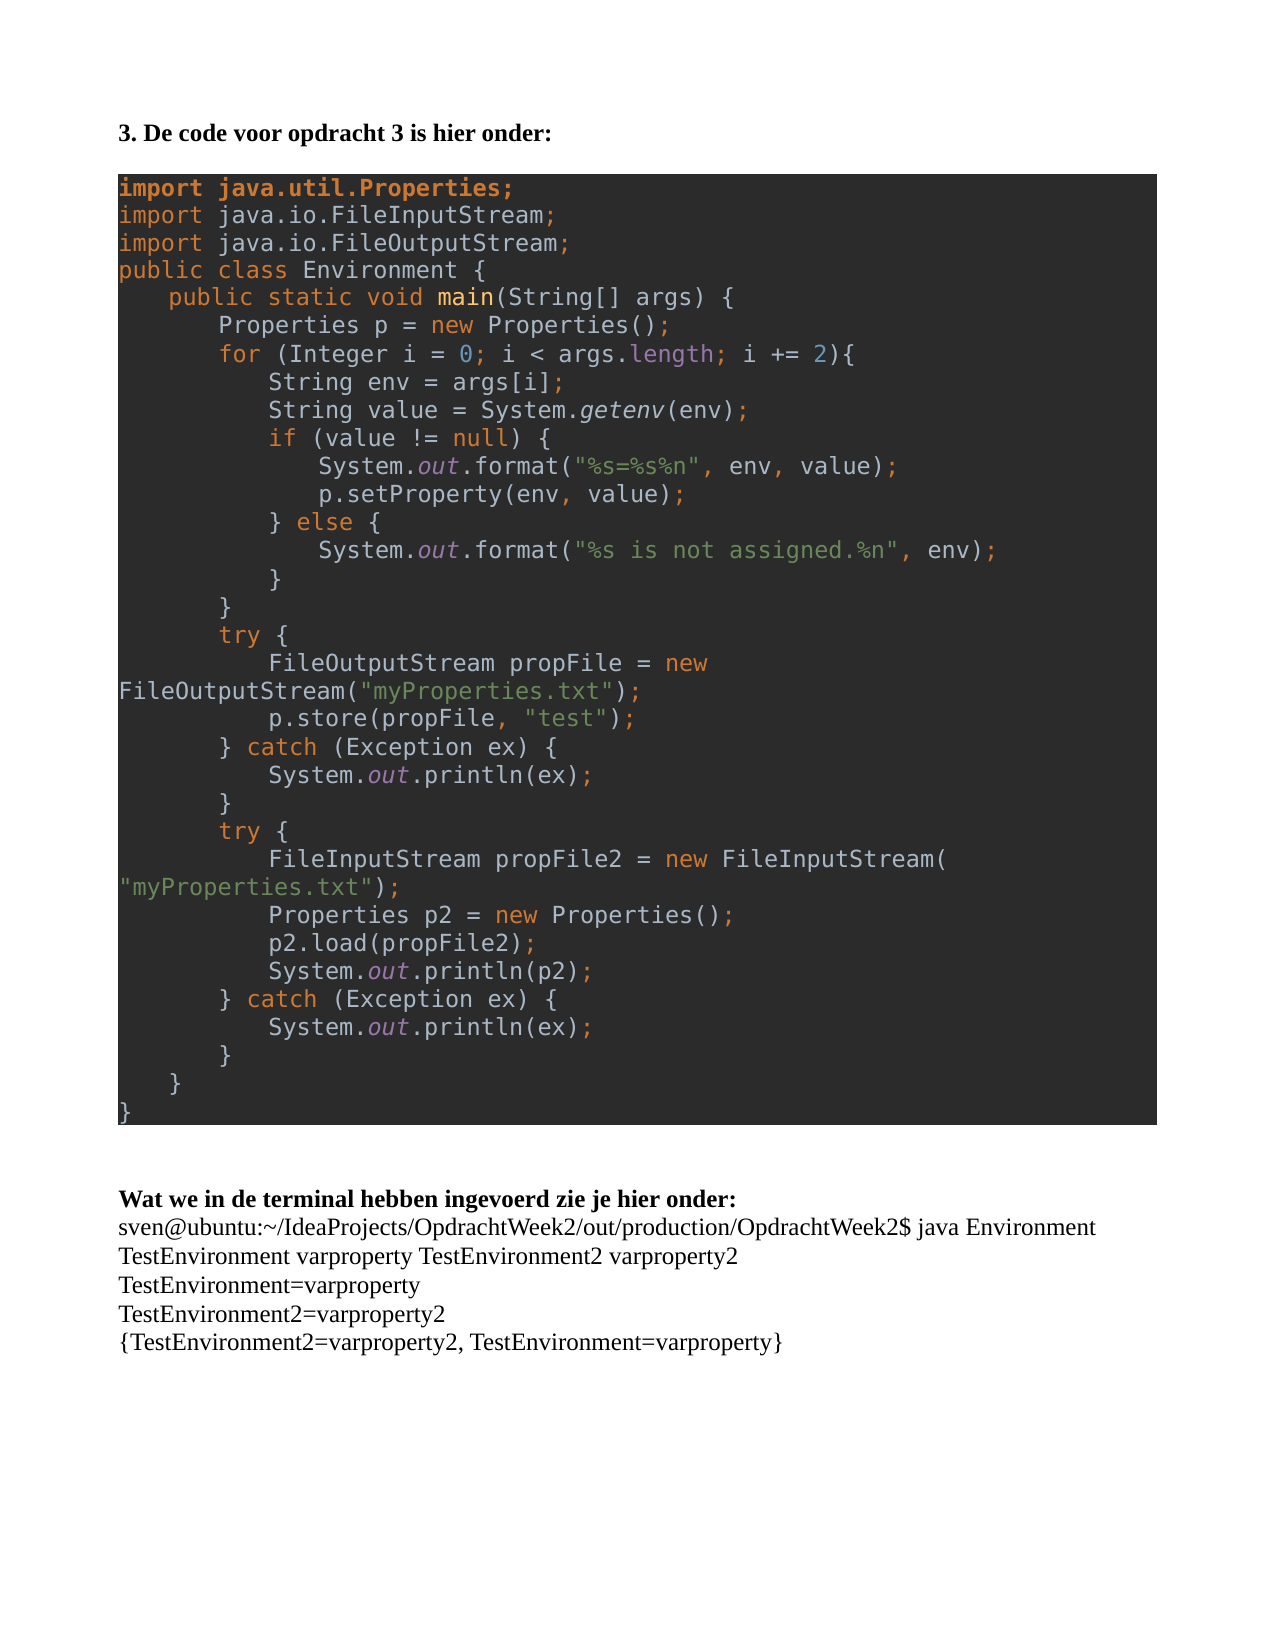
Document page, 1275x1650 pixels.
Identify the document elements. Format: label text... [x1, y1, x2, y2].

text p.store(propFile, "test"); [118, 705, 1157, 733]
text } [118, 593, 1157, 621]
text } [118, 1098, 1157, 1125]
text Properties p = new Properties(); [118, 312, 1157, 340]
text System.out.println(ex); [118, 761, 1157, 789]
text Wat we in de terminal hebben ingevoerd zie je hier onder: [118, 1184, 1157, 1212]
text p2.load(propFile2); [118, 929, 1157, 957]
text sven@ubuntu:~/IdeaProjects/OpdrachtWeek2/out/production/OpdrachtWeek2$ java Environment TestEnvironment varproperty TestEnvironment2 varproperty2 [118, 1212, 1157, 1270]
text import java.io.FileInputStream; [118, 202, 1157, 229]
text System.out.format("%s=%s%n", env, value); [118, 453, 1157, 481]
text System.out.println(p2); [118, 957, 1157, 986]
text try { [118, 621, 1157, 649]
text public class Environment { [118, 256, 1157, 284]
text public static void main(String[] args) { [118, 284, 1157, 312]
text 3. De code voor opdracht 3 is hier onder: [118, 118, 1157, 147]
text System.out.println(ex); [118, 1014, 1157, 1042]
text p.setProperty(env, value); [118, 481, 1157, 509]
text TestEnvironment2=varproperty2 [118, 1299, 1157, 1327]
text {TestEnvironment2=varproperty2, TestEnvironment=varproperty} [118, 1327, 1157, 1356]
text } else { [118, 509, 1157, 537]
text TestEnvironment=varproperty [118, 1270, 1157, 1299]
text } [118, 565, 1157, 593]
text import java.util.Properties; [118, 174, 1157, 202]
text import java.io.FileOutputStream; [118, 229, 1157, 256]
text String value = System.getenv(env); [118, 396, 1157, 424]
text Properties p2 = new Properties(); [118, 901, 1157, 929]
text FileInputStream propFile2 = new FileInputStream( "myProperties.txt"); [118, 846, 1157, 901]
text System.out.format("%s is not assigned.%n", env); [118, 537, 1157, 565]
text } catch (Exception ex) { [118, 986, 1157, 1014]
text } [118, 789, 1157, 817]
text } [118, 1042, 1157, 1070]
text } catch (Exception ex) { [118, 733, 1157, 761]
text FileOutputStream propFile = new FileOutputStream("myProperties.txt"); [118, 649, 1157, 705]
text String env = args[i]; [118, 368, 1157, 396]
text } [118, 1070, 1157, 1098]
text try { [118, 817, 1157, 846]
text for (Integer i = 0; i < args.length; i += 2){ [118, 340, 1157, 368]
text if (value != null) { [118, 424, 1157, 453]
